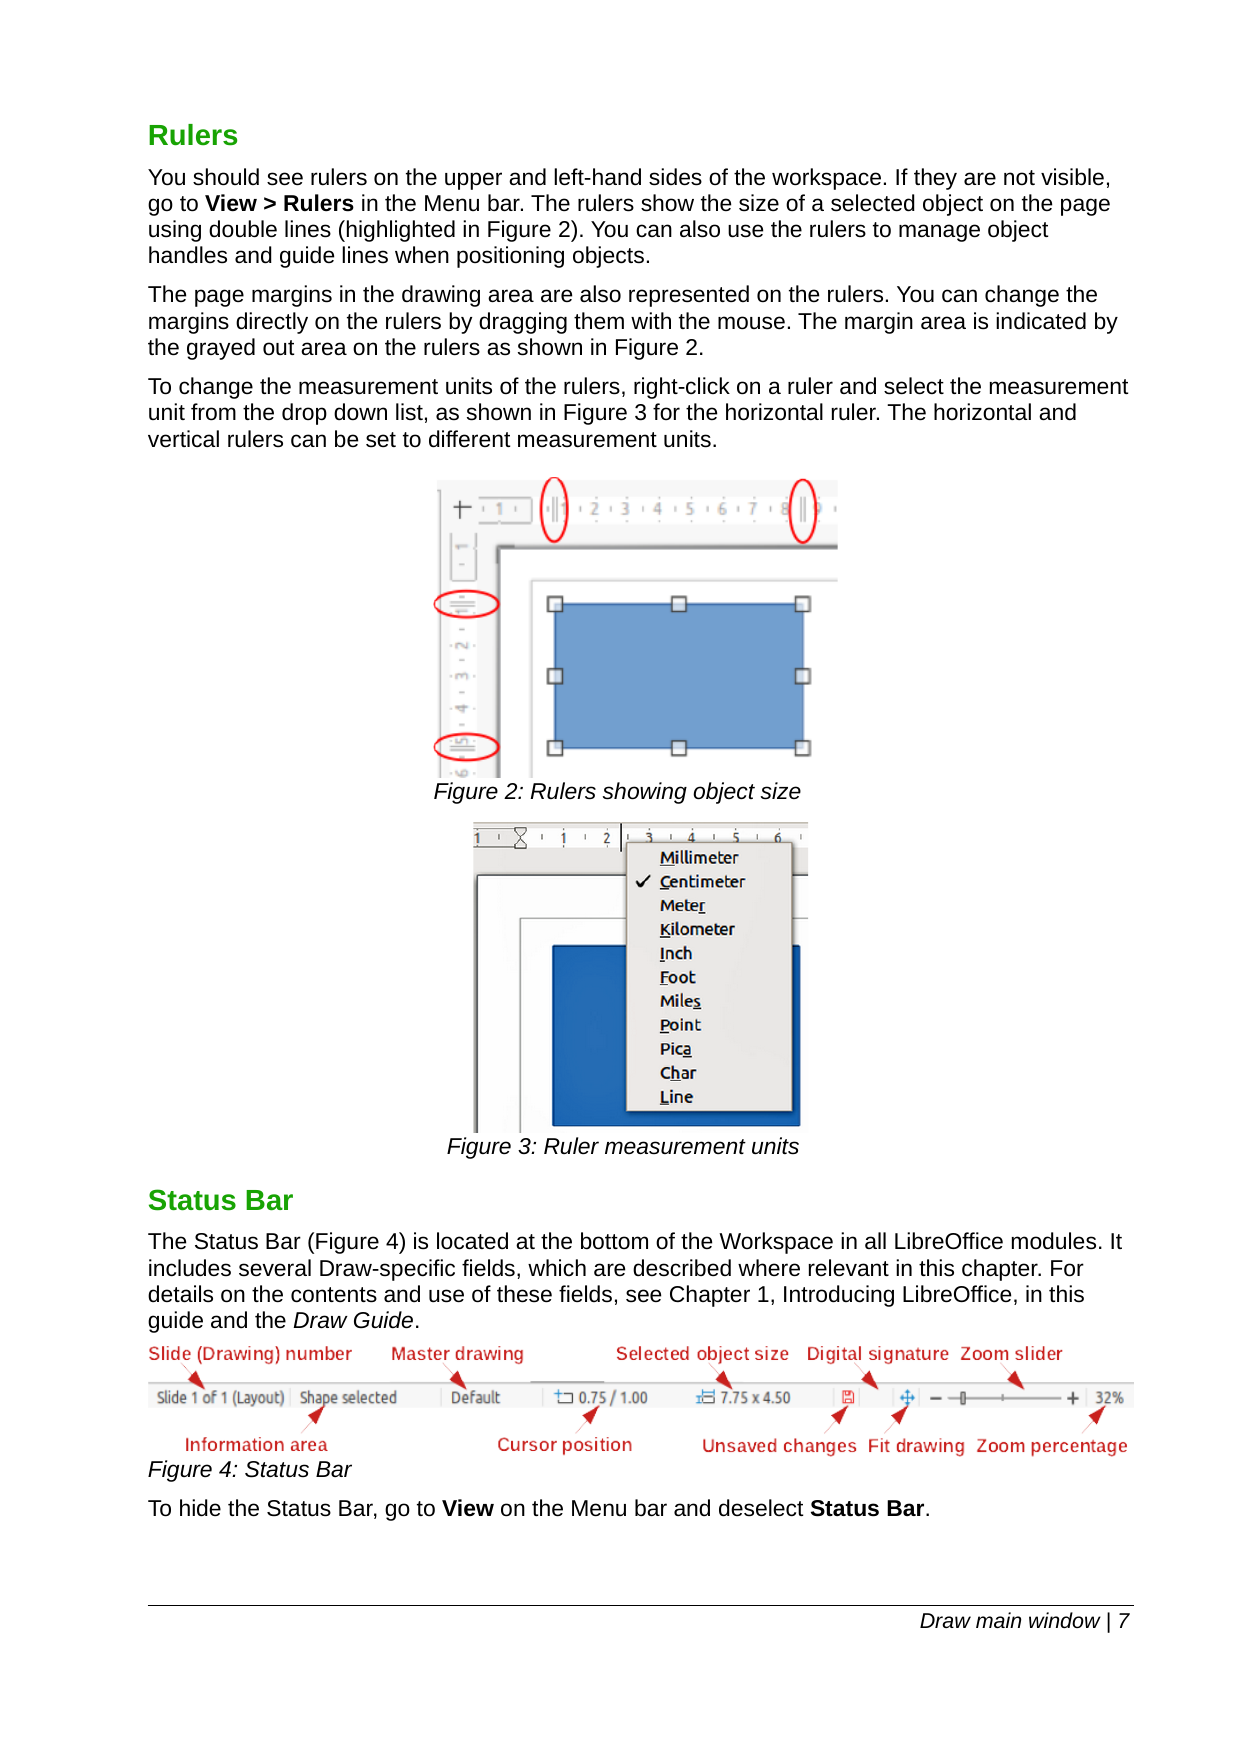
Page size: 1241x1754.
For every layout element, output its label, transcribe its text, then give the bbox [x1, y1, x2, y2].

text You should see rulers on the upper and left-hand sides of the workspace. If they are not visible, go to View > Rulers in the Menu bar. The rulers show the size of a selected object on the page using double lines (highlighted in Figure 2). You can also use the rulers to manage object handles and guide lines when positioning objects. [148, 163, 1134, 269]
text Figure 3: Ruler measurement units [447, 822, 835, 1159]
text Figure 4: Status Bar [148, 1457, 1134, 1483]
text Figure 2: Rulers showing object size [433, 477, 848, 804]
text The Status Bar (Figure 4) is located at the bottom of the Workspace in all LibreOffice modules. It includes several Draw-specific fields, which are described where relevant in this chapter. For details on the contents and use of these fields, see Chapter 1, Introducing LibreOffice, in this guide and the Draw Guide. [148, 1228, 1134, 1333]
subtitle Rulers [148, 118, 1134, 152]
text To change the measurement units of the rulers, right-click on a ruler and select the measurement unit from the drop down list, as shown in Figure 3 for the horizontal ruler. The horizontal and vertical rulers can be set to different measurement units. [148, 373, 1134, 452]
picture [433, 477, 838, 778]
text The page margins in the drawing area are also represented on the rulers. You can change the margins directly on the rulers by dragging them with the mouse. The margin area is indicated by the grayed out area on the rulers as shown in Figure 2. [148, 281, 1134, 360]
subtitle Status Bar [148, 1183, 1134, 1216]
picture [147, 1346, 1134, 1457]
text To hide the Status Bar, go to View on the Menu bar and deselect Status Bar. [148, 1495, 1134, 1521]
picture [473, 822, 809, 1133]
